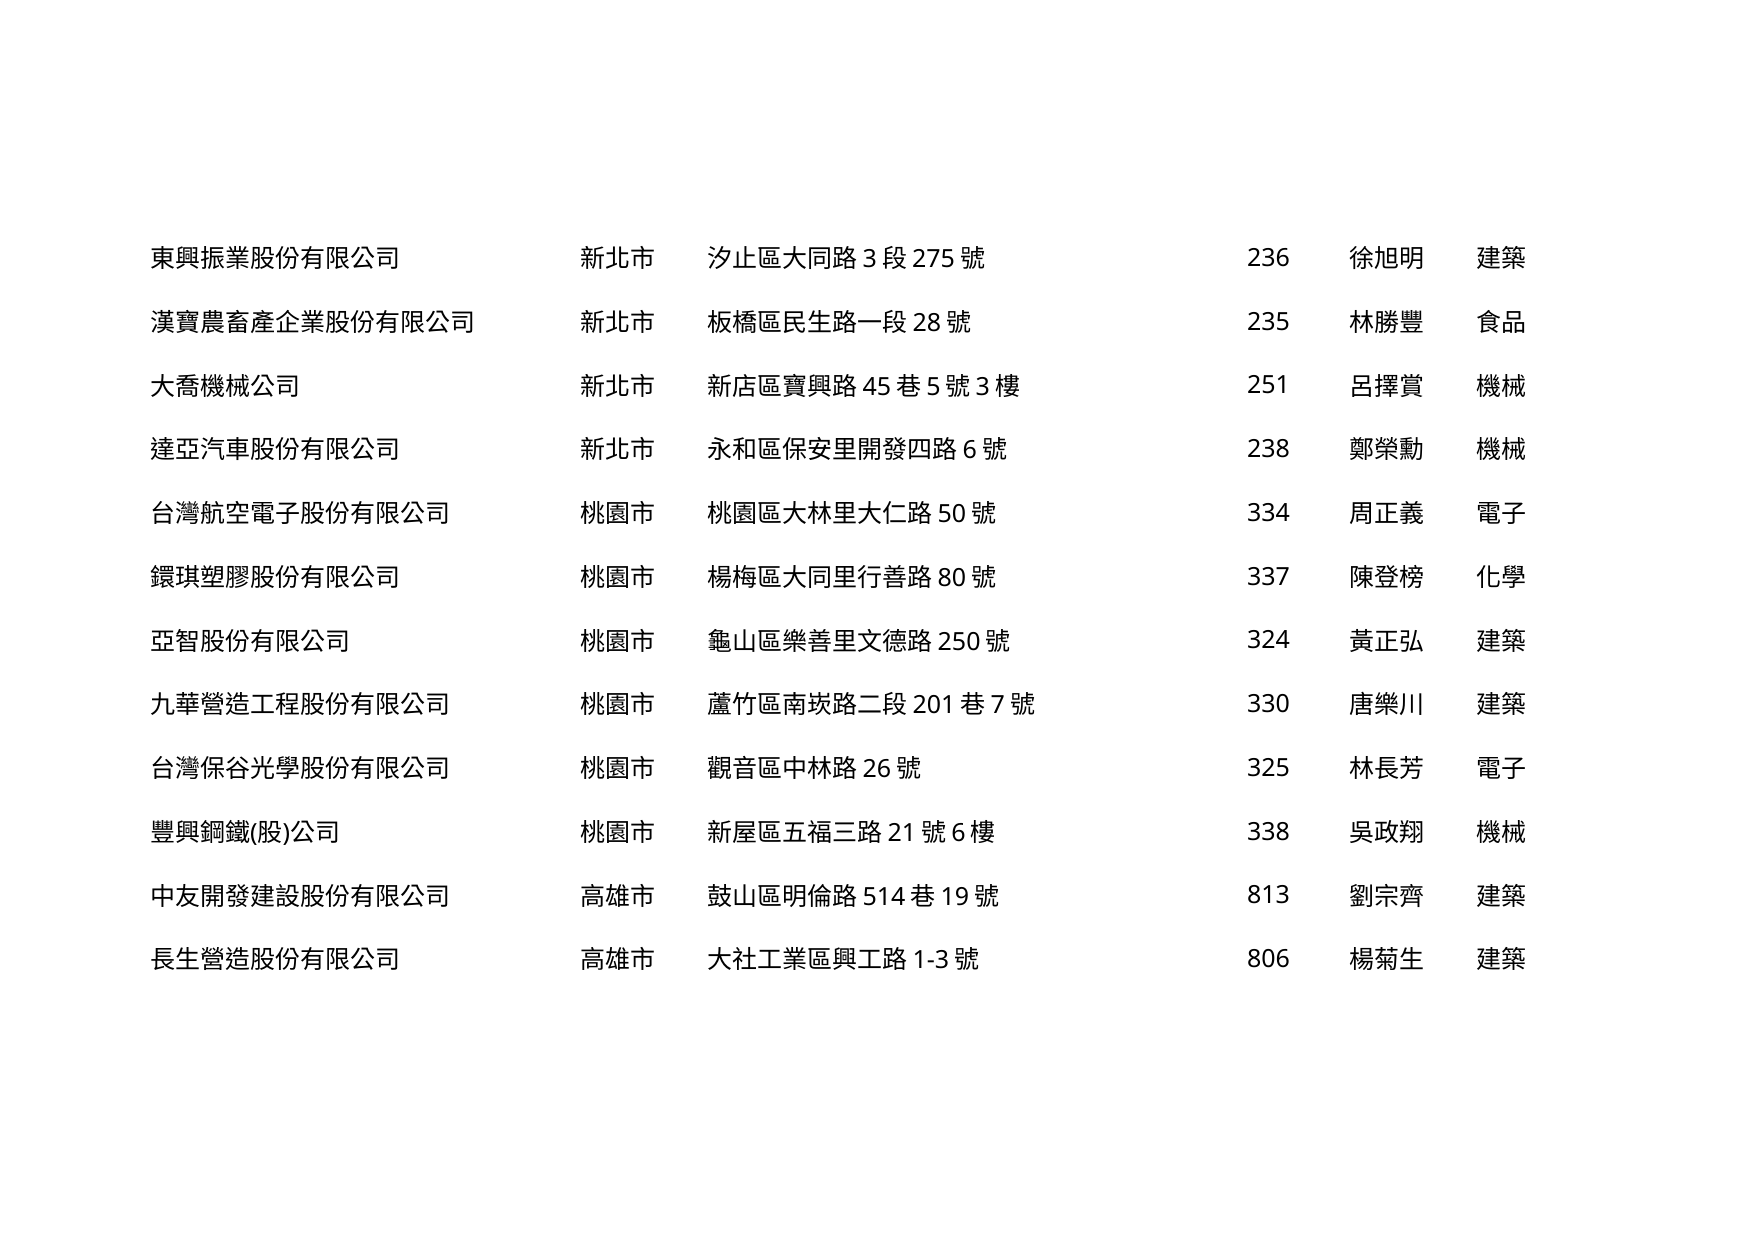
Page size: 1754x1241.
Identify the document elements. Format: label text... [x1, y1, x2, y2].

table_cell 亞智股份有限公司 [149, 596, 579, 660]
table_cell 新北市 [579, 341, 706, 405]
table_cell 呂擇賞 [1348, 341, 1475, 405]
table_cell 達亞汽車股份有限公司 [149, 405, 579, 469]
table_cell 中友開發建設股份有限公司 [149, 851, 579, 915]
table_cell 新北市 [579, 214, 706, 278]
table_cell 238 [1246, 405, 1348, 469]
table_cell 330 [1246, 660, 1348, 724]
table_cell 台灣航空電子股份有限公司 [149, 469, 579, 533]
table_cell 九華營造工程股份有限公司 [149, 660, 579, 724]
table_cell 食品 [1475, 278, 1603, 341]
table_cell 桃園市 [579, 788, 706, 851]
table_cell 新北市 [579, 278, 706, 341]
table_cell 林長芳 [1348, 724, 1475, 788]
table_cell 林勝豐 [1348, 278, 1475, 341]
table_cell 新北市 [579, 405, 706, 469]
table_cell 235 [1246, 278, 1348, 341]
table_cell 周正義 [1348, 469, 1475, 533]
table_cell 325 [1246, 724, 1348, 788]
table_cell 楊梅區大同里行善路80號 [706, 533, 1246, 596]
table_cell 蘆竹區南崁路二段201巷7號 [706, 660, 1246, 724]
table_cell 電子 [1475, 724, 1603, 788]
table_cell 楊菊生 [1348, 915, 1475, 979]
table_cell 新店區寶興路45巷5號3樓 [706, 341, 1246, 405]
table_cell 建築 [1475, 660, 1603, 724]
table_cell 黃正弘 [1348, 596, 1475, 660]
table_cell 龜山區樂善里文德路250號 [706, 596, 1246, 660]
table_cell 永和區保安里開發四路6號 [706, 405, 1246, 469]
table_cell 觀音區中林路26號 [706, 724, 1246, 788]
table_cell 東興振業股份有限公司 [149, 214, 579, 278]
table_cell 陳登榜 [1348, 533, 1475, 596]
table_cell 化學 [1475, 533, 1603, 596]
table_cell 大喬機械公司 [149, 341, 579, 405]
table_cell 漢寶農畜產企業股份有限公司 [149, 278, 579, 341]
table_cell 大社工業區興工路1-3號 [706, 915, 1246, 979]
table_cell 鼓山區明倫路514巷19號 [706, 851, 1246, 915]
table_cell 337 [1246, 533, 1348, 596]
table_cell 桃園市 [579, 660, 706, 724]
table_cell 電子 [1475, 469, 1603, 533]
table_cell 新屋區五福三路21號6樓 [706, 788, 1246, 851]
table_cell 建築 [1475, 596, 1603, 660]
table_cell 建築 [1475, 915, 1603, 979]
table_cell 徐旭明 [1348, 214, 1475, 278]
table_cell 台灣保谷光學股份有限公司 [149, 724, 579, 788]
table_cell 高雄市 [579, 915, 706, 979]
table_cell 236 [1246, 214, 1348, 278]
table_cell 813 [1246, 851, 1348, 915]
table_cell 桃園市 [579, 533, 706, 596]
table_cell 唐樂川 [1348, 660, 1475, 724]
table_cell 251 [1246, 341, 1348, 405]
table_cell 桃園區大林里大仁路50號 [706, 469, 1246, 533]
table_cell 桃園市 [579, 596, 706, 660]
table_cell 338 [1246, 788, 1348, 851]
table_cell 豐興鋼鐵(股)公司 [149, 788, 579, 851]
table_cell 建築 [1475, 851, 1603, 915]
table_cell 建築 [1475, 214, 1603, 278]
table_cell 機械 [1475, 341, 1603, 405]
table_cell 長生營造股份有限公司 [149, 915, 579, 979]
table_cell 汐止區大同路3段275號 [706, 214, 1246, 278]
table_cell 鄭榮勳 [1348, 405, 1475, 469]
table_cell 吳政翔 [1348, 788, 1475, 851]
table_cell 鐶琪塑膠股份有限公司 [149, 533, 579, 596]
table_cell 劉宗齊 [1348, 851, 1475, 915]
table_cell 機械 [1475, 788, 1603, 851]
table_cell 324 [1246, 596, 1348, 660]
table_cell 機械 [1475, 405, 1603, 469]
table_cell 高雄市 [579, 851, 706, 915]
table_cell 板橋區民生路一段28號 [706, 278, 1246, 341]
table_cell 334 [1246, 469, 1348, 533]
table_cell 806 [1246, 915, 1348, 979]
table_cell 桃園市 [579, 469, 706, 533]
table_cell 桃園市 [579, 724, 706, 788]
